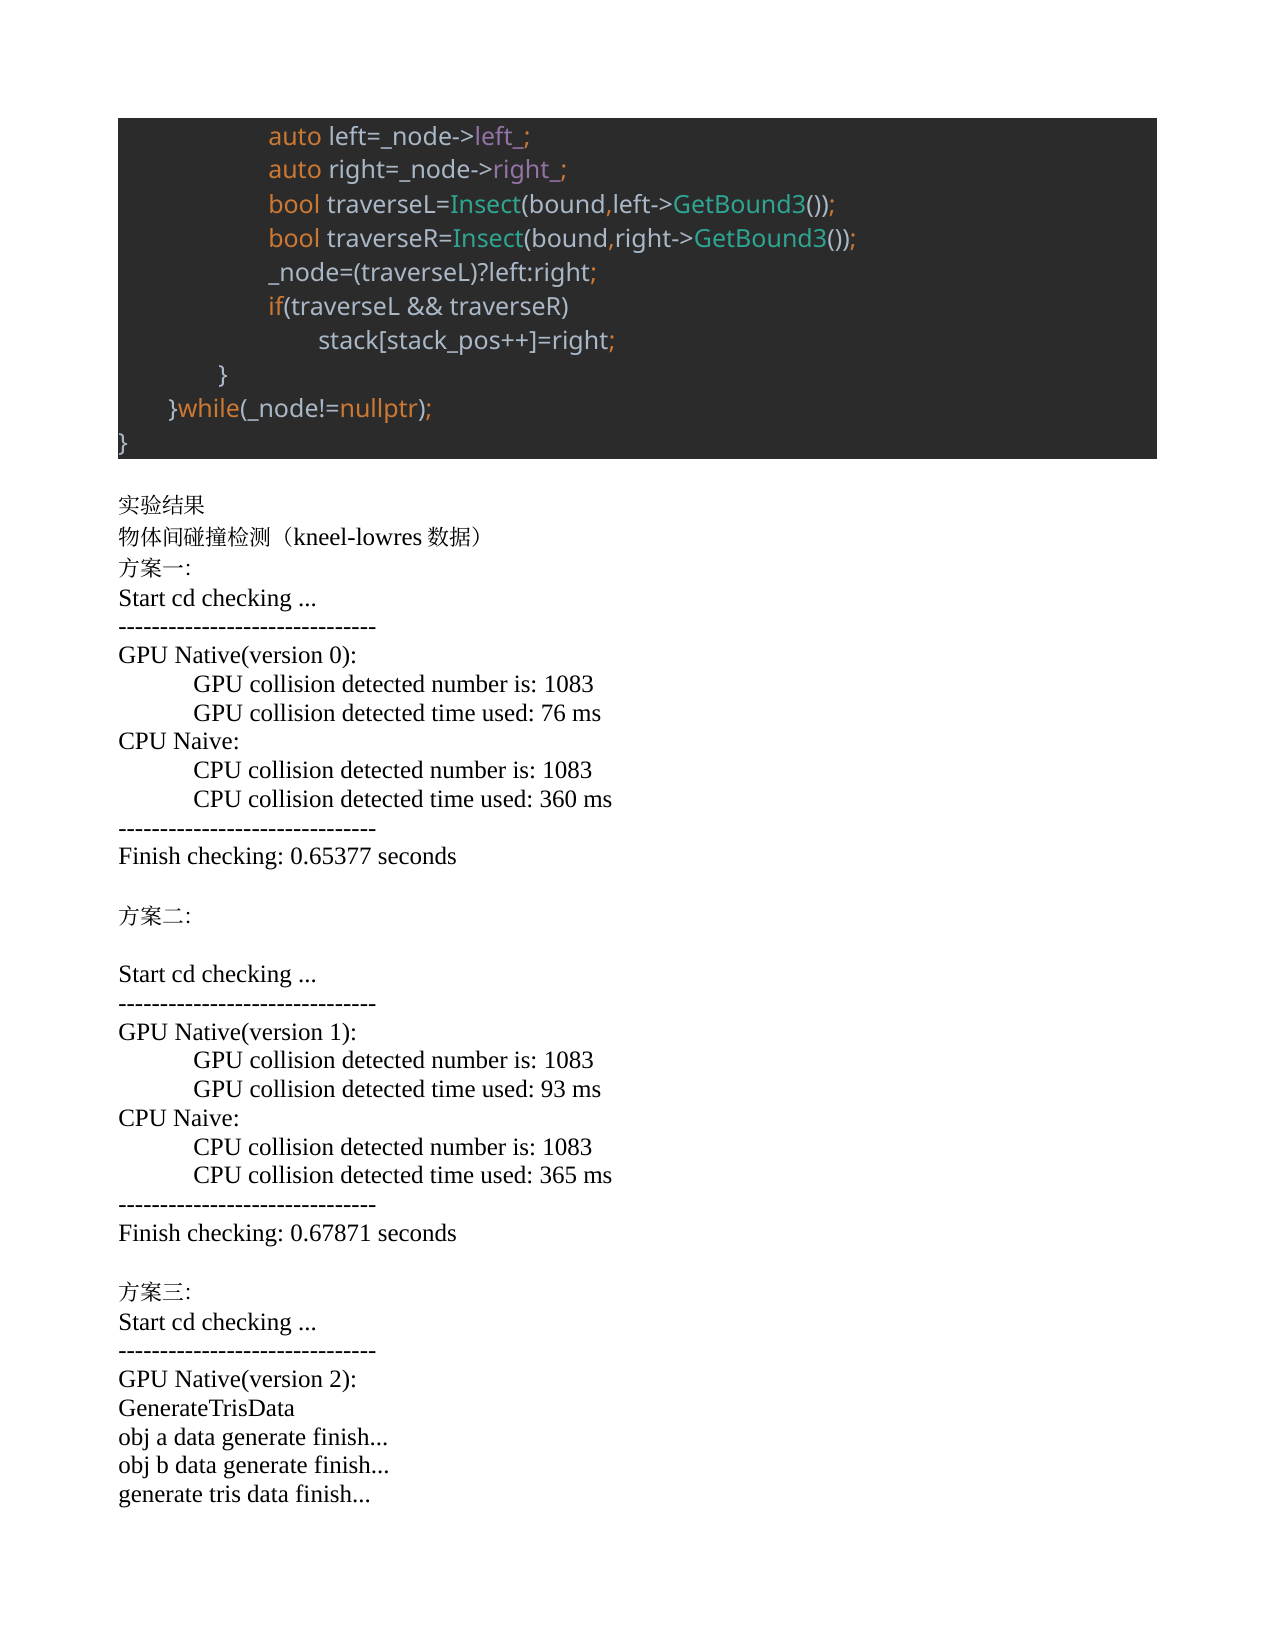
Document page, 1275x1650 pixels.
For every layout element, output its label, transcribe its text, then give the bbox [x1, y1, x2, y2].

text auto left=_node->left_; [118, 118, 1157, 152]
text CPU collision detected number is: 1083 [118, 1132, 1157, 1160]
text CPU collision detected time used: 360 ms [118, 784, 1157, 813]
text Start cd checking ... [118, 959, 1157, 988]
text generate tris data finish... [118, 1479, 1157, 1508]
text ------------------------------- [118, 1189, 1157, 1218]
text Start cd checking ... [118, 1307, 1157, 1336]
text ------------------------------- [118, 1336, 1157, 1364]
text if(traverseL && traverseR) [118, 288, 1157, 322]
text CPU collision detected number is: 1083 [118, 755, 1157, 784]
text CPU collision detected time used: 365 ms [118, 1160, 1157, 1189]
text bool traverseL=Insect(bound,left->GetBound3()); [118, 186, 1157, 220]
text CPU Naive: [118, 1103, 1157, 1132]
text ------------------------------- [118, 988, 1157, 1017]
text _node=(traverseL)?left:right; [118, 254, 1157, 288]
text ------------------------------- [118, 813, 1157, 841]
text } [118, 425, 1157, 459]
text GPU collision detected number is: 1083 [118, 669, 1157, 698]
text GPU collision detected time used: 93 ms [118, 1074, 1157, 1103]
text GPU Native(version 1): [118, 1017, 1157, 1045]
text Finish checking: 0.65377 seconds [118, 841, 1157, 870]
text GPU Native(version 2): [118, 1364, 1157, 1393]
text auto right=_node->right_; [118, 152, 1157, 186]
text 物体间碰撞检测（kneel-lowres数据） [118, 520, 1157, 551]
text Finish checking: 0.67871 seconds [118, 1218, 1157, 1247]
text 方案三： [118, 1275, 1157, 1307]
text obj a data generate finish... [118, 1422, 1157, 1451]
text 方案二： [118, 899, 1157, 930]
text CPU Naive: [118, 726, 1157, 755]
text obj b data generate finish... [118, 1451, 1157, 1479]
text } [118, 357, 1157, 391]
text Start cd checking ... [118, 583, 1157, 611]
text stack[stack_pos++]=right; [118, 322, 1157, 357]
text bool traverseR=Insect(bound,right->GetBound3()); [118, 220, 1157, 254]
text GPU collision detected time used: 76 ms [118, 698, 1157, 726]
text 方案一： [118, 551, 1157, 583]
text 实验结果 [118, 488, 1157, 520]
text ------------------------------- [118, 611, 1157, 640]
text GPU collision detected number is: 1083 [118, 1045, 1157, 1074]
text }while(_node!=nullptr); [118, 391, 1157, 425]
text GenerateTrisData [118, 1393, 1157, 1422]
text GPU Native(version 0): [118, 640, 1157, 669]
